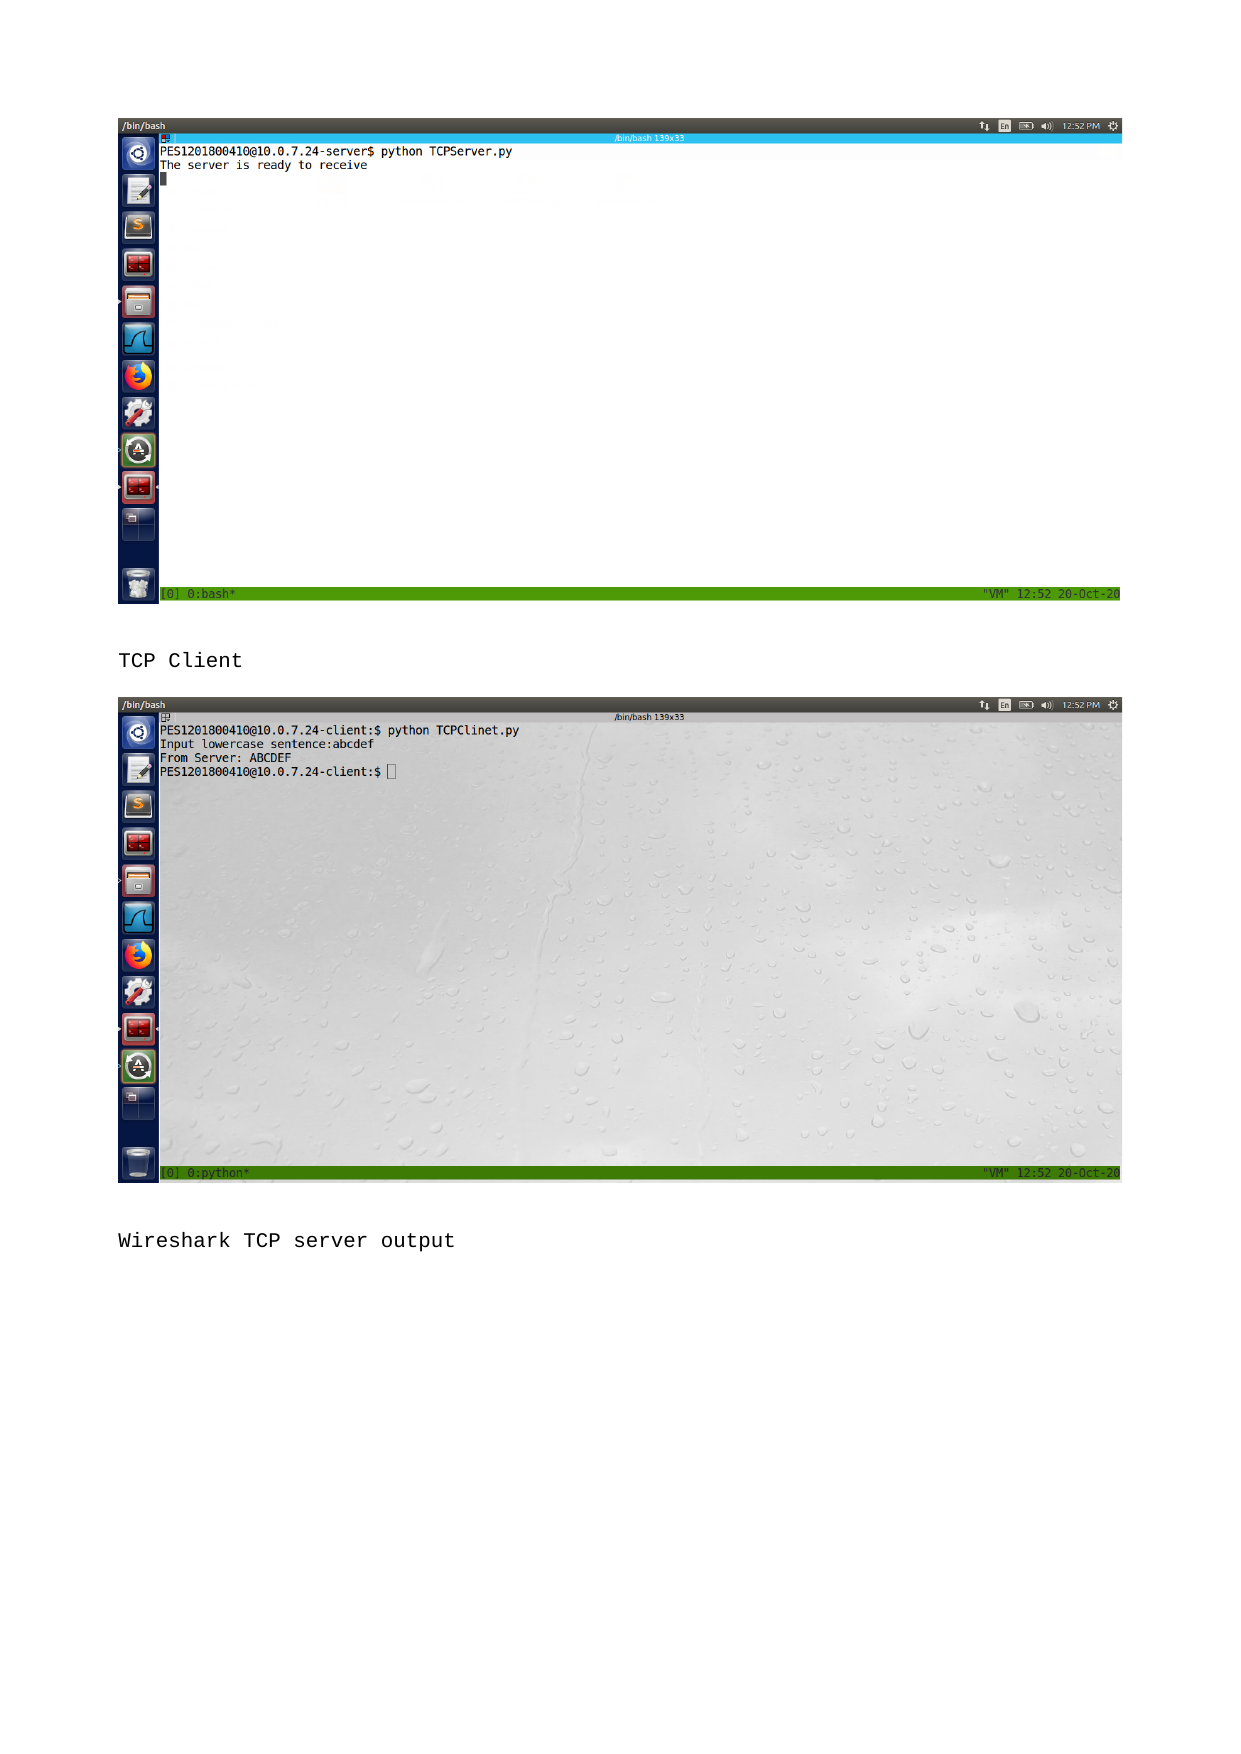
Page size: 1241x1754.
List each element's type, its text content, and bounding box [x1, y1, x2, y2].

text TCP Client [118, 650, 1122, 674]
picture [118, 697, 1123, 1183]
text Wireshark TCP server output [118, 1230, 1122, 1254]
picture [118, 118, 1123, 604]
